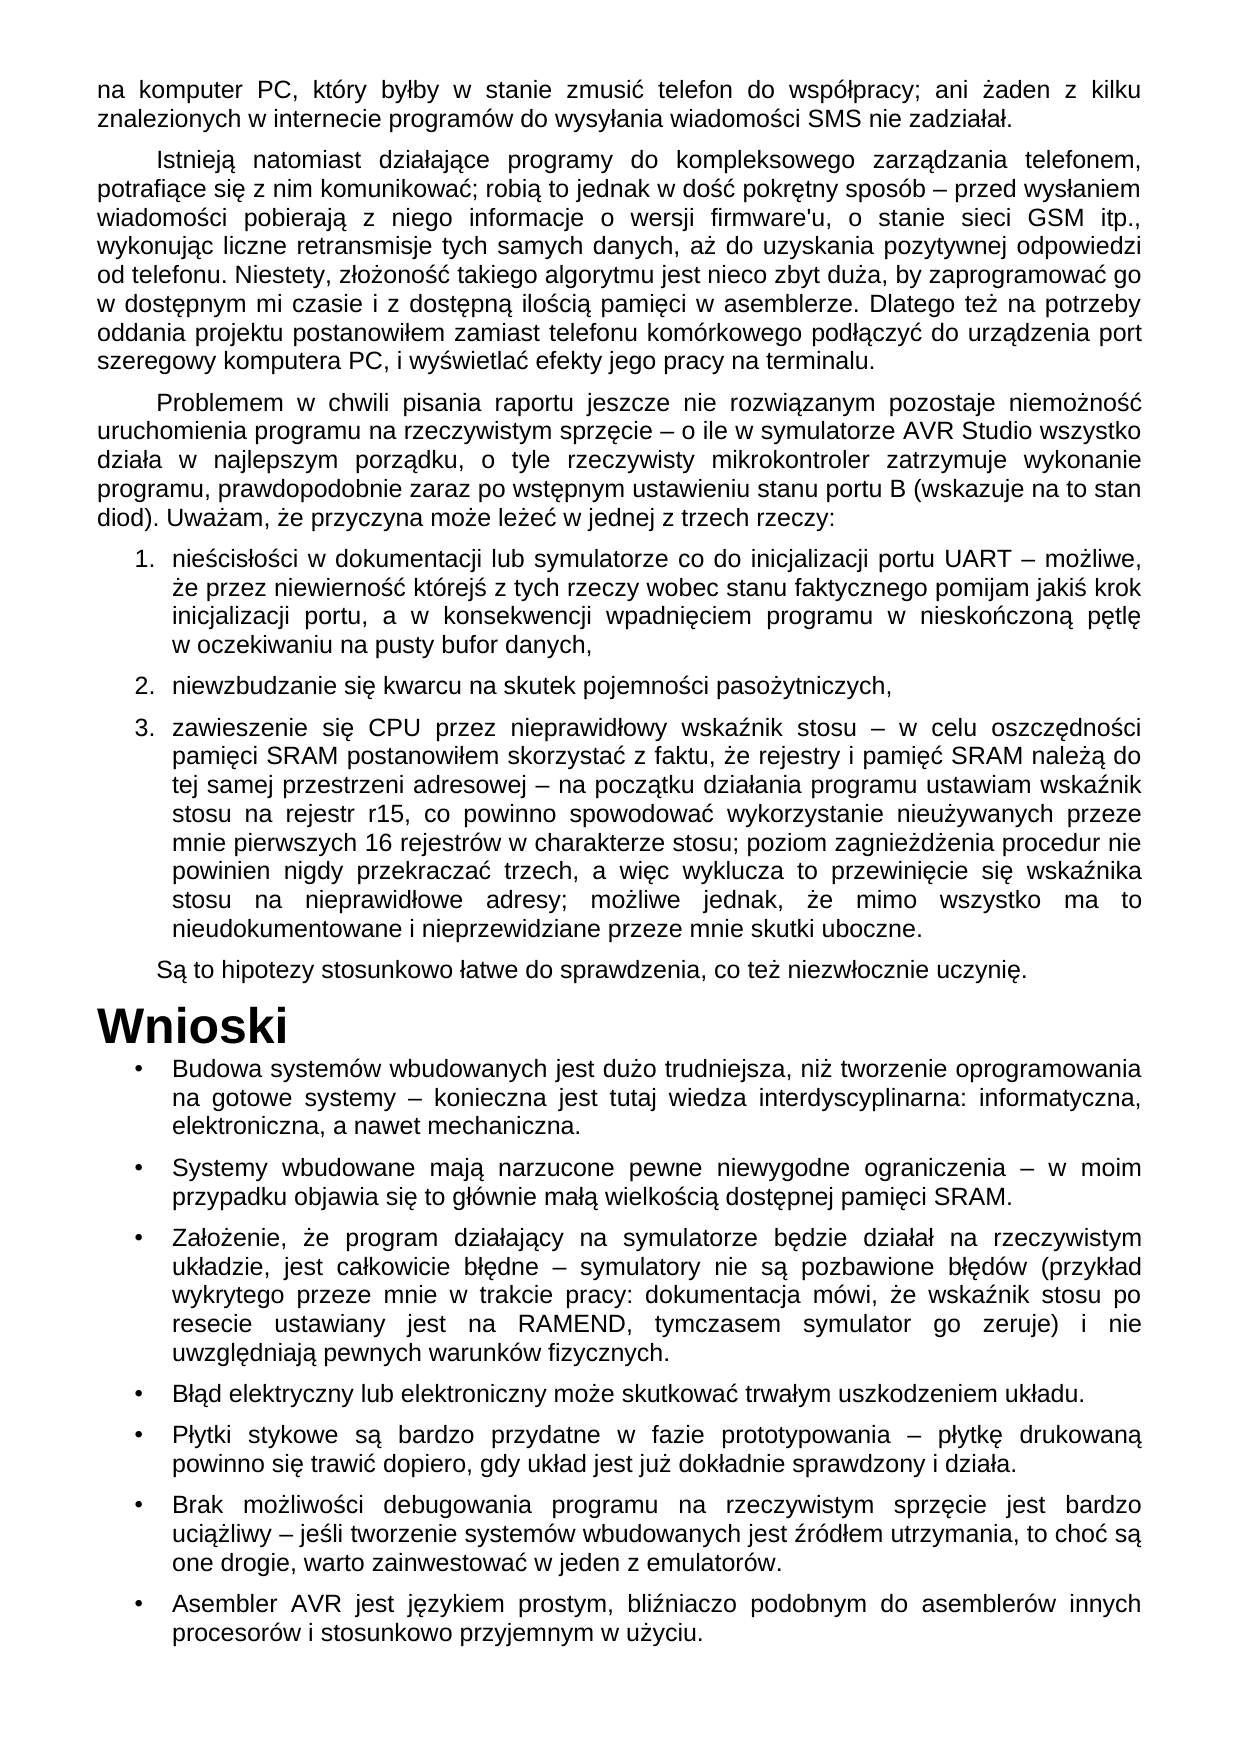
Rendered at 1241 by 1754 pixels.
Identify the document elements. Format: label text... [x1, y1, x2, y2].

text Są to hipotezy stosunkowo łatwe do sprawdzenia, co też niezwłocznie uczynię. [97, 955, 1143, 984]
list Brak możliwości debugowania programu na rzeczywistym sprzęcie jest bardzo uciążliwy – jeśli tworzenie systemów wbudowanych jest źródłem utrzymania, to choć są one drogie, warto zainwestować w jeden z emulatorów. [134, 1491, 1143, 1577]
text Istnieją natomiast działające programy do kompleksowego zarządzania telefonem, potrafiące się z nim komunikować; robią to jednak w dość pokrętny sposób – przed wysłaniem wiadomości pobierają z niego informacje o wersji firmware'u, o stanie sieci GSM itp., wykonując liczne retransmisje tych samych danych, aż do uzyskania pozytywnej odpowiedzi od telefonu. Niestety, złożoność takiego algorytmu jest nieco zbyt duża, by zaprogramować go w dostępnym mi czasie i z dostępną ilością pamięci w asemblerze. Dlatego też na potrzeby oddania projektu postanowiłem zamiast telefonu komórkowego podłączyć do urządzenia port szeregowy komputera PC, i wyświetlać efekty jego pracy na terminalu. [97, 145, 1143, 375]
list niewzbudzanie się kwarcu na skutek pojemności pasożytniczych, [134, 671, 1143, 700]
list Systemy wbudowane mają narzucone pewne niewygodne ograniczenia – w moim przypadku objawia się to głównie małą wielkością dostępnej pamięci SRAM. [134, 1153, 1143, 1210]
list Asembler AVR jest językiem prostym, bliźniaczo podobnym do asemblerów innych procesorów i stosunkowo przyjemnym w użyciu. [134, 1589, 1143, 1647]
list Założenie, że program działający na symulatorze będzie działał na rzeczywistym układzie, jest całkowicie błędne – symulatory nie są pozbawione błędów (przykład wykrytego przeze mnie w trakcie pracy: dokumentacja mówi, że wskaźnik stosu po resecie ustawiany jest na RAMEND, tymczasem symulator go zeruje) i nie uwzględniają pewnych warunków fizycznych. [134, 1223, 1143, 1367]
list Błąd elektryczny lub elektroniczny może skutkować trwałym uszkodzeniem układu. [134, 1379, 1143, 1408]
list Budowa systemów wbudowanych jest dużo trudniejsza, niż tworzenie oprogramowania na gotowe systemy – konieczna jest tutaj wiedza interdyscyplinarna: informatyczna, elektroniczna, a nawet mechaniczna. [134, 1054, 1143, 1140]
text na komputer PC, który byłby w stanie zmusić telefon do współpracy; ani żaden z kilku znalezionych w internecie programów do wysyłania wiadomości SMS nie zadziałał. [97, 75, 1143, 132]
text Problemem w chwili pisania raportu jeszcze nie rozwiązanym pozostaje niemożność uruchomienia programu na rzeczywistym sprzęcie – o ile w symulatorze AVR Studio wszystko działa w najlepszym porządku, o tyle rzeczywisty mikrokontroler zatrzymuje wykonanie programu, prawdopodobnie zaraz po wstępnym ustawieniu stanu portu B (wskazuje na to stan diod). Uważam, że przyczyna może leżeć w jednej z trzech rzeczy: [97, 387, 1143, 531]
list zawieszenie się CPU przez nieprawidłowy wskaźnik stosu – w celu oszczędności pamięci SRAM postanowiłem skorzystać z faktu, że rejestry i pamięć SRAM należą do tej samej przestrzeni adresowej – na początku działania programu ustawiam wskaźnik stosu na rejestr r15, co powinno spowodować wykorzystanie nieużywanych przeze mnie pierwszych 16 rejestrów w charakterze stosu; poziom zagnieżdżenia procedur nie powinien nigdy przekraczać trzech, a więc wyklucza to przewinięcie się wskaźnika stosu na nieprawidłowe adresy; możliwe jednak, że mimo wszystko ma to nieudokumentowane i nieprzewidziane przeze mnie skutki uboczne. [134, 712, 1143, 942]
list Płytki stykowe są bardzo przydatne w fazie prototypowania – płytkę drukowaną powinno się trawić dopiero, gdy układ jest już dokładnie sprawdzony i działa. [134, 1420, 1143, 1478]
subtitle Wnioski [97, 996, 1143, 1054]
list nieścisłości w dokumentacji lub symulatorze co do inicjalizacji portu UART – możliwe, że przez niewierność którejś z tych rzeczy wobec stanu faktycznego pomijam jakiś krok inicjalizacji portu, a w konsekwencji wpadnięciem programu w nieskończoną pętlę w oczekiwaniu na pusty bufor danych, [134, 544, 1143, 659]
